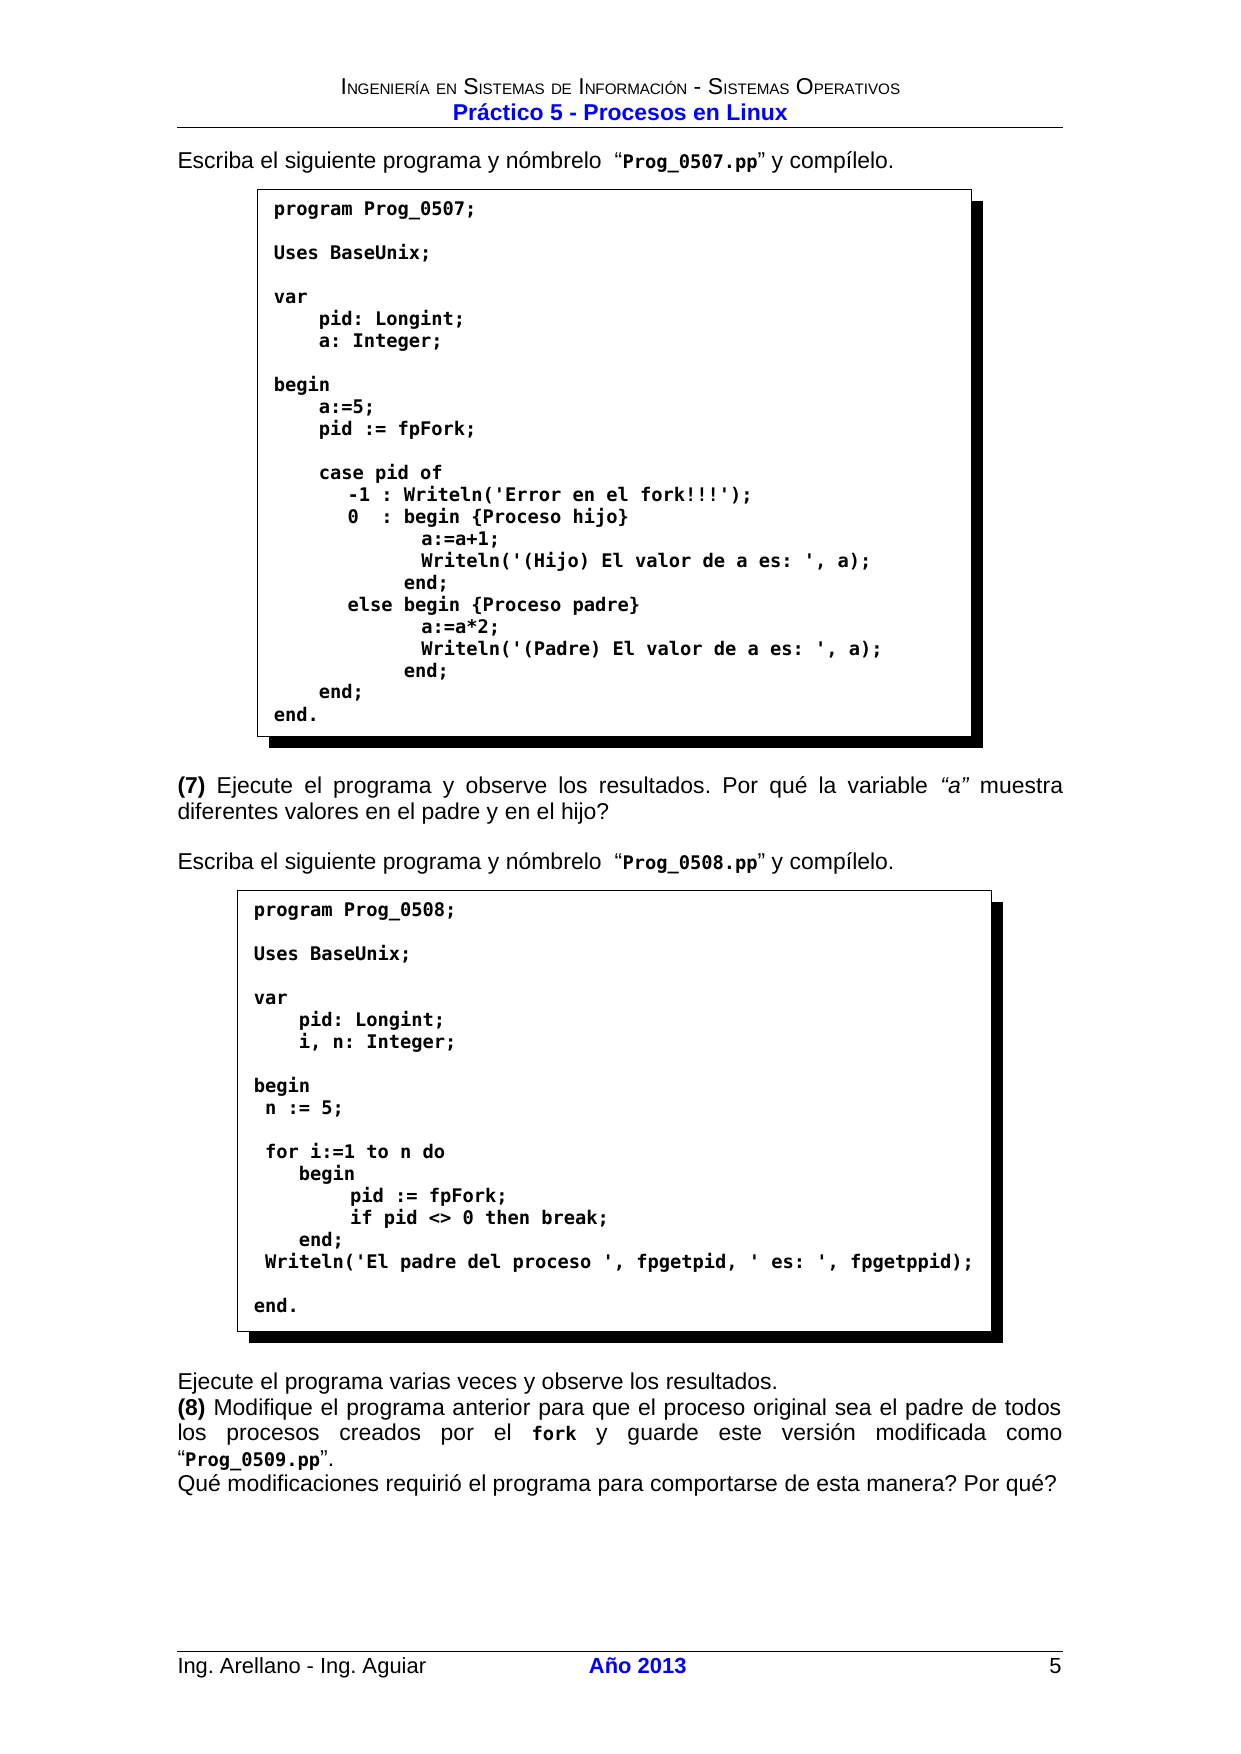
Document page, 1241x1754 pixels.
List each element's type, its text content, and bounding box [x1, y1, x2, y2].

text Escriba el siguiente programa y nómbrelo “Prog_0507.pp” y compílelo. [177, 148, 1063, 173]
text Writeln('El padre del proceso ', fpgetpid, ' es: ', fpgetppid); [254, 1251, 974, 1273]
text Qué modificaciones requirió el programa para comportarse de esta manera? Por qué? [177, 1471, 1063, 1496]
text Ejecute el programa varias veces y observe los resultados. [177, 1369, 1063, 1394]
text begin [254, 1075, 974, 1097]
text (8) Modifique el programa anterior para que el proceso original sea el padre de todos los procesos creados por el fork y guarde este versión modificada como “Prog_0509.pp”. [177, 1394, 1063, 1471]
text pid: Longint; [274, 308, 954, 330]
text 0 : begin {Proceso hijo} [274, 506, 954, 528]
text end. [254, 1295, 974, 1317]
text end. [274, 703, 954, 725]
text -1 : Writeln('Error en el fork!!!'); [274, 484, 954, 506]
text else begin {Proceso padre} [274, 593, 954, 616]
text n := 5; [254, 1097, 974, 1119]
text var [274, 286, 954, 308]
text program Prog_0507; [274, 198, 954, 220]
text pid: Longint; [254, 1009, 974, 1031]
text Writeln('(Hijo) El valor de a es: ', a); [274, 549, 954, 572]
text end; [274, 659, 954, 681]
text i, n: Integer; [254, 1031, 974, 1053]
text (7) Ejecute el programa y observe los resultados. Por qué la variable “a” muestra diferentes valores en el padre y en el hijo? [177, 773, 1063, 824]
text a: Integer; [274, 330, 954, 352]
text a:=a+1; [274, 528, 954, 549]
text Uses BaseUnix; [274, 242, 954, 264]
text Escriba el siguiente programa y nómbrelo “Prog_0508.pp” y compílelo. [177, 849, 1063, 874]
text end; [254, 1229, 974, 1251]
text begin [254, 1163, 974, 1185]
text Uses BaseUnix; [254, 943, 974, 965]
text begin [274, 374, 954, 396]
text program Prog_0508; [254, 899, 974, 921]
text end; [274, 681, 954, 703]
text pid := fpFork; [254, 1185, 974, 1207]
text a:=a*2; [274, 616, 954, 637]
text a:=5; [274, 396, 954, 418]
text end; [274, 572, 954, 593]
text var [254, 987, 974, 1009]
text Writeln('(Padre) El valor de a es: ', a); [274, 637, 954, 659]
text if pid <> 0 then break; [254, 1207, 974, 1229]
text pid := fpFork; [274, 418, 954, 440]
text for i:=1 to n do [254, 1141, 974, 1163]
text case pid of [274, 462, 954, 484]
